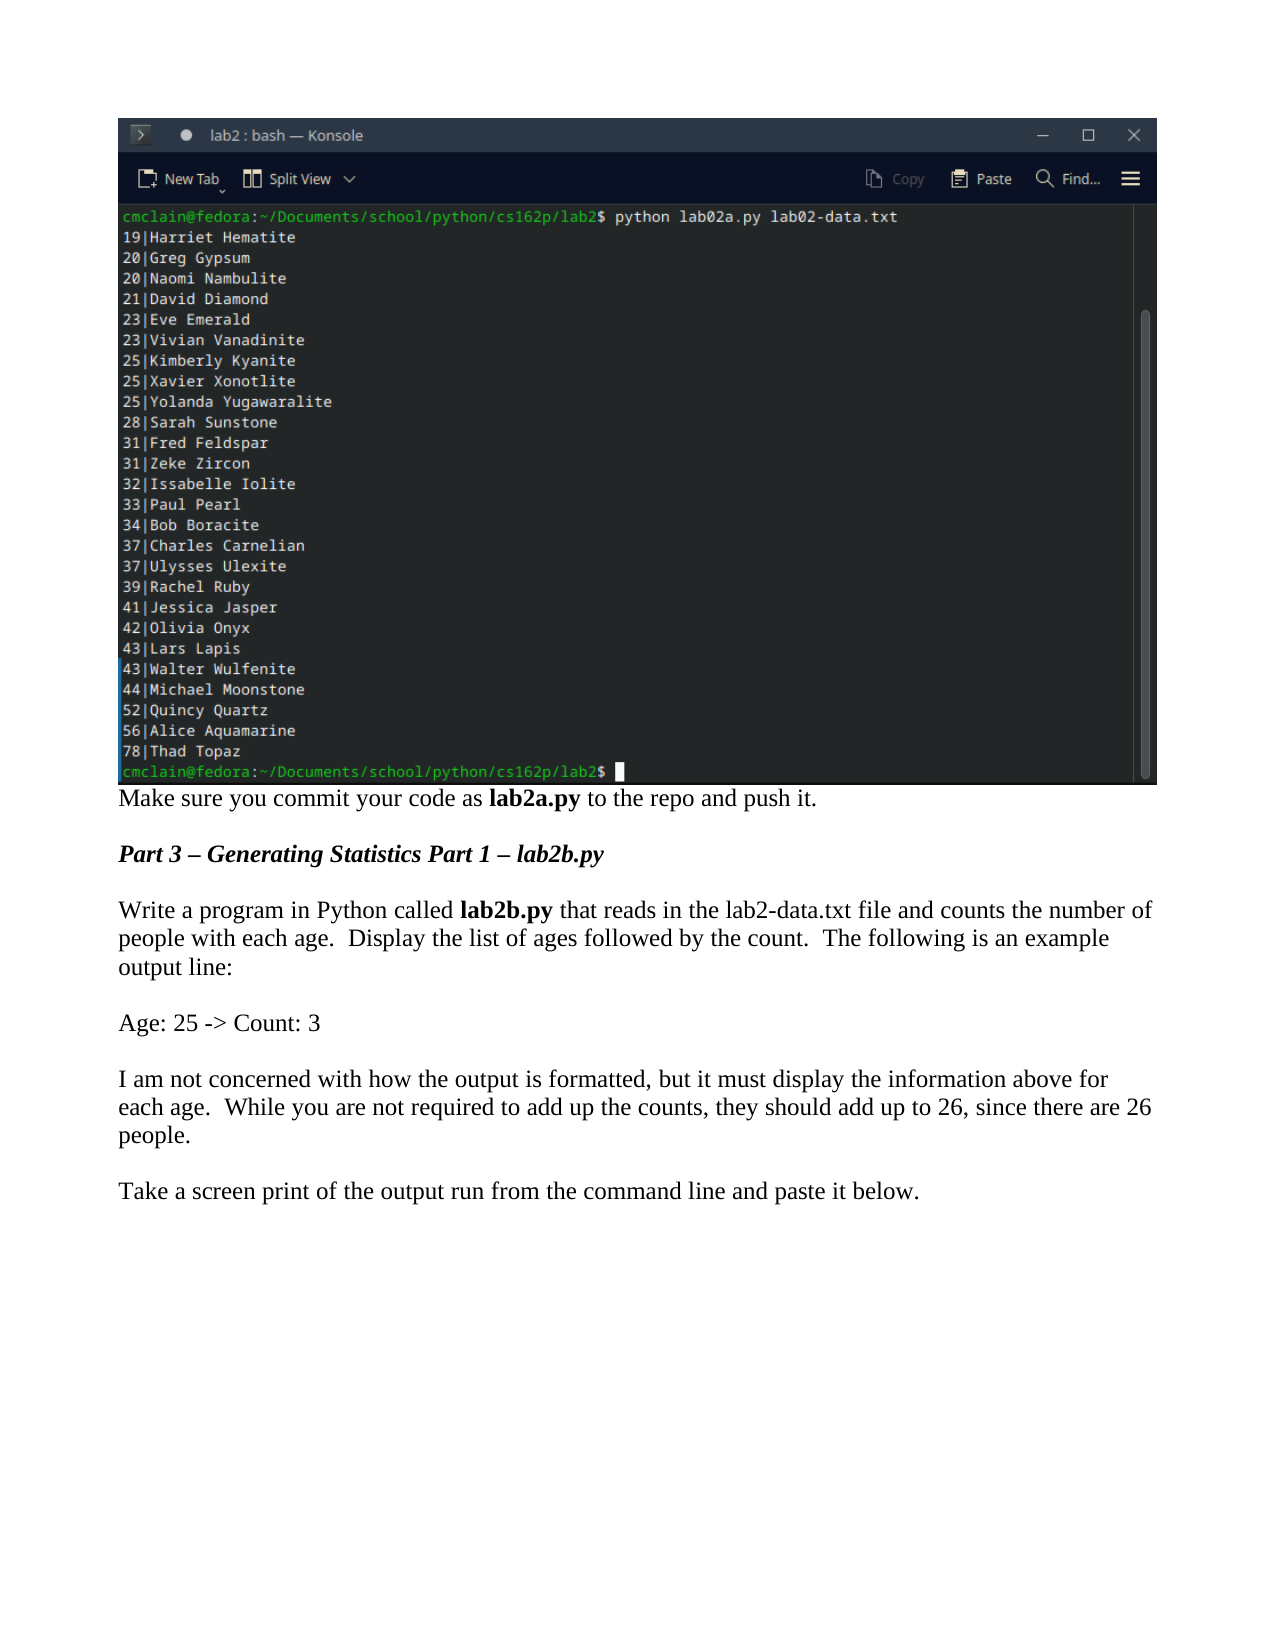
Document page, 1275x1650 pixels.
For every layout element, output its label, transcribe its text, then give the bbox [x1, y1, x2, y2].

text Write a program in Python called lab2b.py that reads in the lab2-data.txt file and counts the number of people with each age. Display the list of ages followed by the count. The following is an example output line: [118, 896, 1157, 980]
text I am not concerned with how the output is formatted, but it must display the information above for each age. While you are not required to add up the counts, they should add up to 26, since there are 26 people. [118, 1064, 1157, 1148]
text Make sure you commit your code as lab2a.py to the repo and push it. [118, 785, 1157, 812]
text Take a screen print of the output run from the command line and paste it below. [118, 1177, 1157, 1204]
picture [118, 118, 1157, 785]
text Age: 25 -> Count: 3 [118, 1008, 1157, 1036]
text Part 3 – Generating Statistics Part 1 – lab2b.py [118, 840, 1157, 868]
